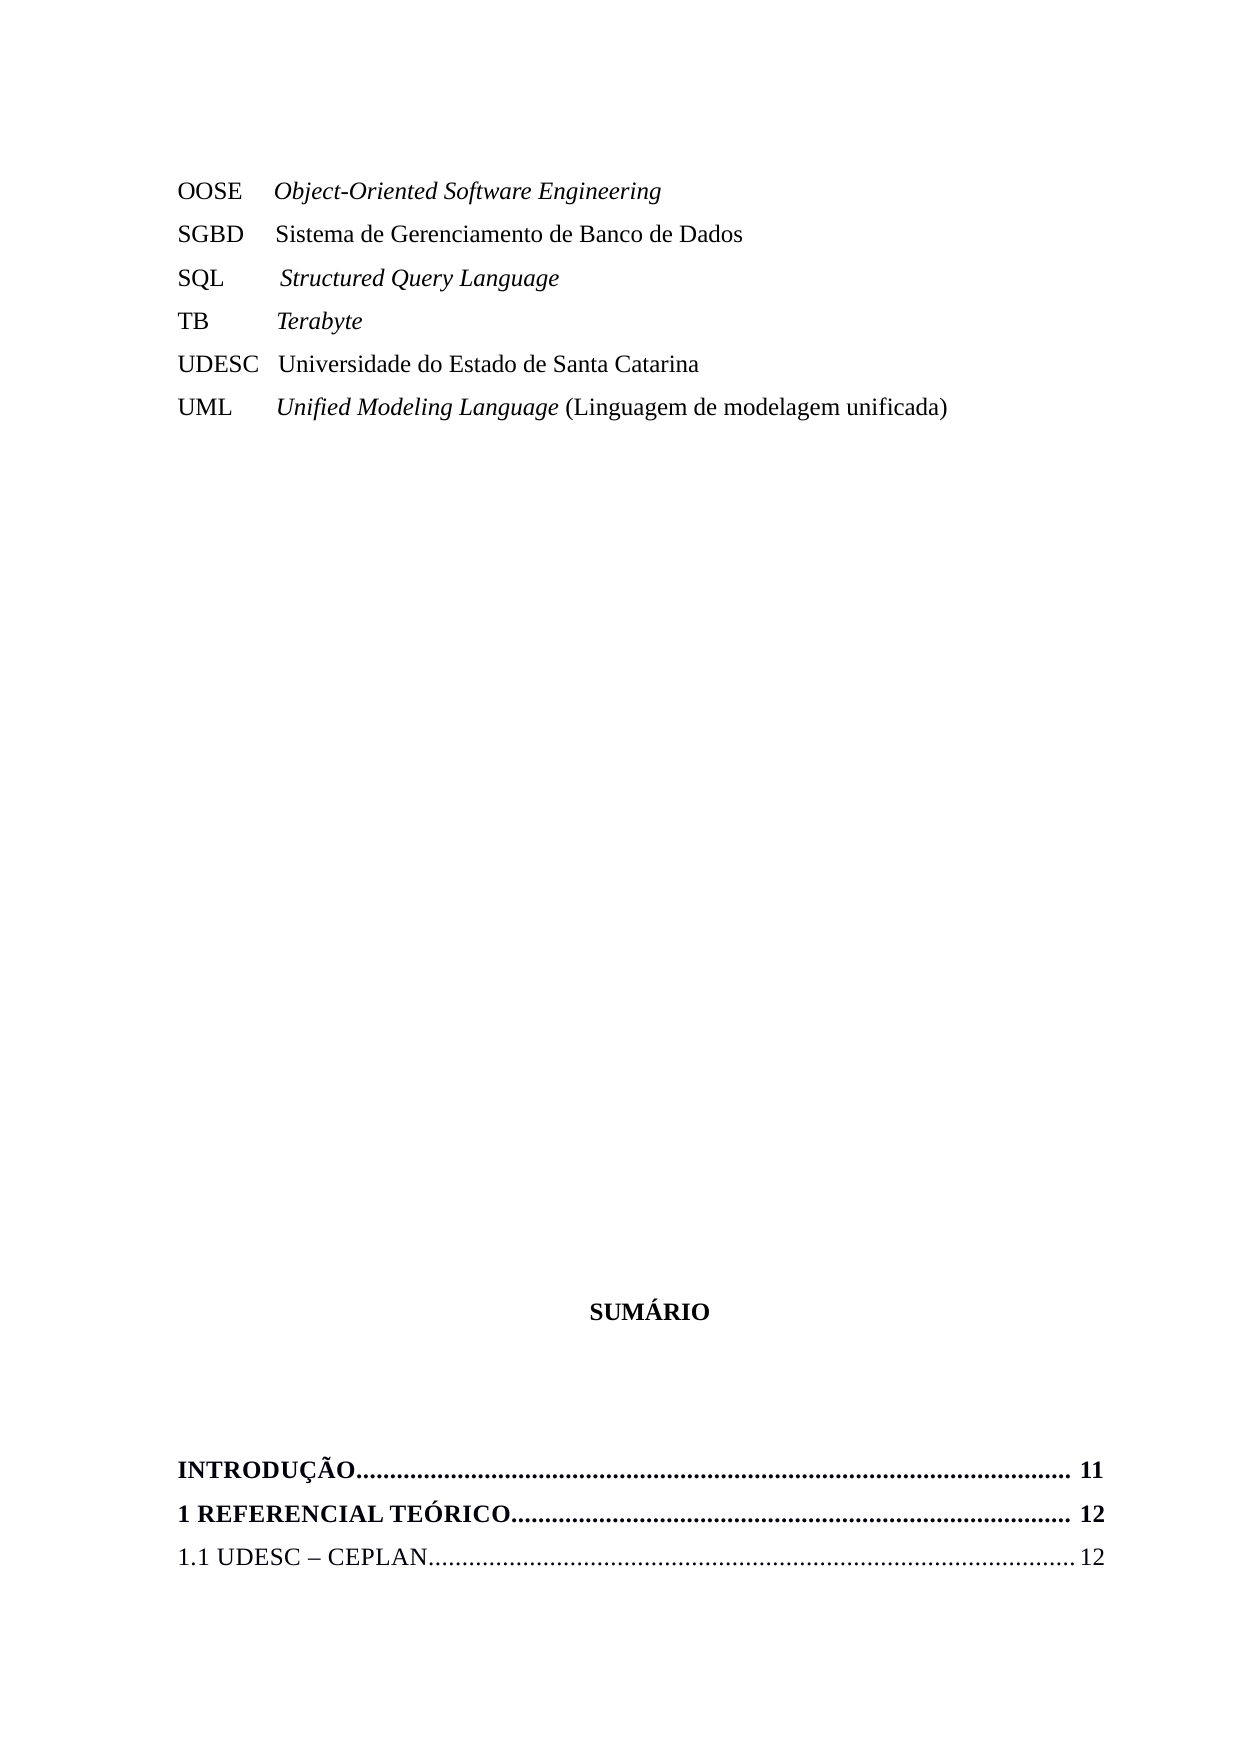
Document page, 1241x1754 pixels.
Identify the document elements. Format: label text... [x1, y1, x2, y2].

text 1 REFERENCIAL TEÓRICO................................................................................... 12 [177, 1499, 1122, 1527]
text SUMÁRIO [177, 1297, 1122, 1326]
text UML Unified Modeling Language (Linguagem de modelagem unificada) [177, 392, 1122, 421]
text 1.1 UDESC – CEPLAN................................................................................................ 12 [177, 1542, 1122, 1571]
text OOSE Object-Oriented Software Engineering [177, 176, 1122, 205]
text SQL Structured Query Language [177, 263, 1122, 291]
text TB Terabyte [177, 306, 1122, 334]
text SGBD Sistema de Gerenciamento de Banco de Dados [177, 219, 1122, 248]
text INTRODUÇÃO.......................................................................................................... 11 [177, 1456, 1122, 1484]
text UDESC Universidade do Estado de Santa Catarina [177, 349, 1122, 378]
